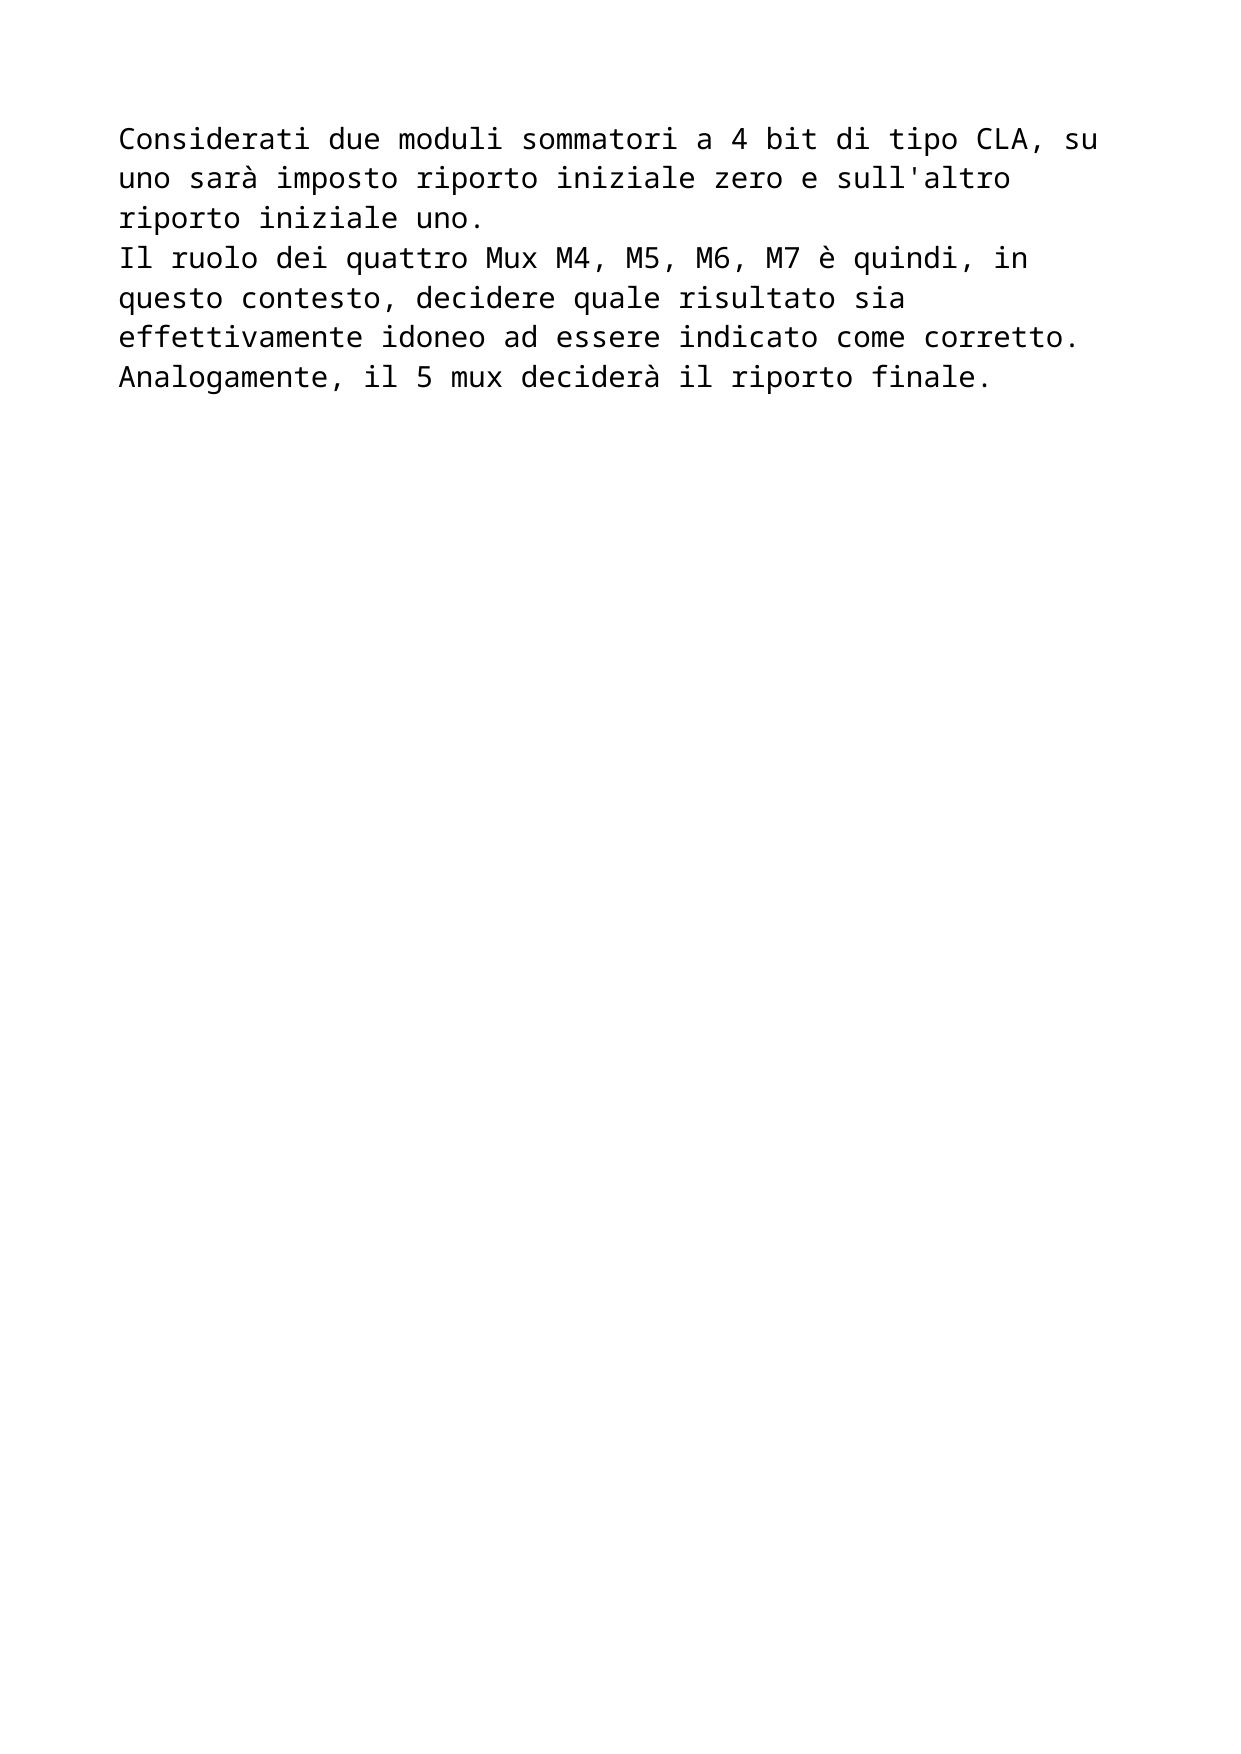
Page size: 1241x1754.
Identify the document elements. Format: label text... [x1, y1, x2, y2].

text Il ruolo dei quattro Mux M4, M5, M6, M7 è quindi, in questo contesto, decidere quale risultato sia effettivamente idoneo ad essere indicato come corretto. [118, 237, 1122, 356]
text Analogamente, il 5 mux deciderà il riporto finale. [118, 356, 1122, 396]
text Considerati due moduli sommatori a 4 bit di tipo CLA, su uno sarà imposto riporto iniziale zero e sull'altro riporto iniziale uno. [118, 118, 1122, 237]
